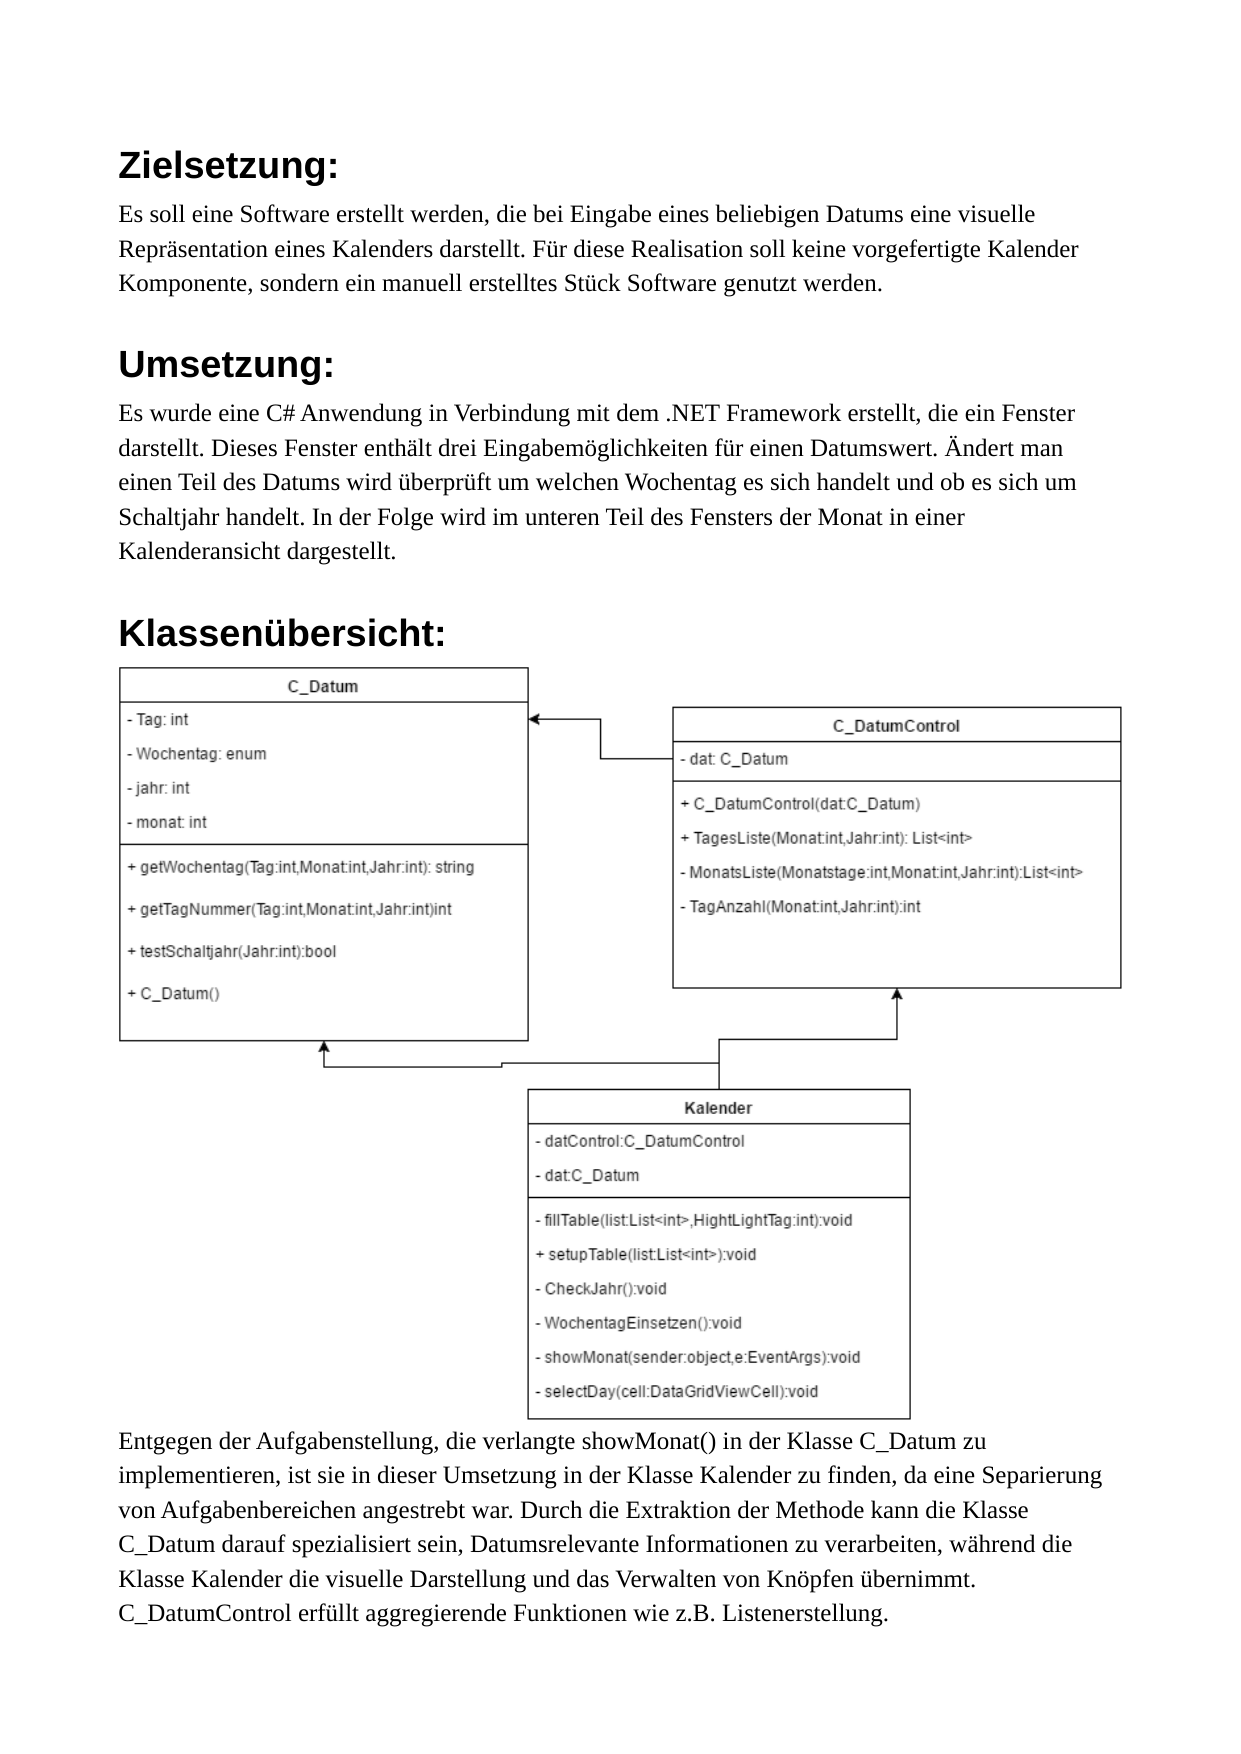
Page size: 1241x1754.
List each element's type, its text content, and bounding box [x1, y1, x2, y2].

subtitle Umsetzung: [118, 342, 1122, 386]
subtitle Zielsetzung: [118, 143, 1122, 187]
text Es wurde eine C# Anwendung in Verbindung mit dem .NET Framework erstellt, die ein Fenster darstellt. Dieses Fenster enthält drei Eingabemöglichkeiten für einen Datumswert. Ändert man einen Teil des Datums wird überprüft um welchen Wochentag es sich handelt und ob es sich um Schaltjahr handelt. In der Folge wird im unteren Teil des Fensters der Monat in einer Kalenderansicht dargestellt. [118, 398, 1122, 565]
text Es soll eine Software erstellt werden, die bei Eingabe eines beliebigen Datums eine visuelle Repräsentation eines Kalenders darstellt. Für diese Realisation soll keine vorgefertigte Kalender Komponente, sondern ein manuell erstelltes Stück Software genutzt werden. [118, 199, 1122, 297]
subtitle Klassenübersicht: [118, 610, 1122, 654]
text Entgegen der Aufgabenstellung, die verlangte showMonat() in der Klasse C_Datum zu implementieren, ist sie in dieser Umsetzung in der Klasse Kalender zu finden, da eine Separierung von Aufgabenbereichen angestrebt war. Durch die Extraktion der Methode kann die Klasse C_Datum darauf spezialisiert sein, Datumsrelevante Informationen zu verarbeiten, während die Klasse Kalender die visuelle Darstellung und das Verwalten von Knöpfen übernimmt. C_DatumControl erfüllt aggregierende Funktionen wie z.B. Listenerstellung. [118, 1421, 1122, 1627]
